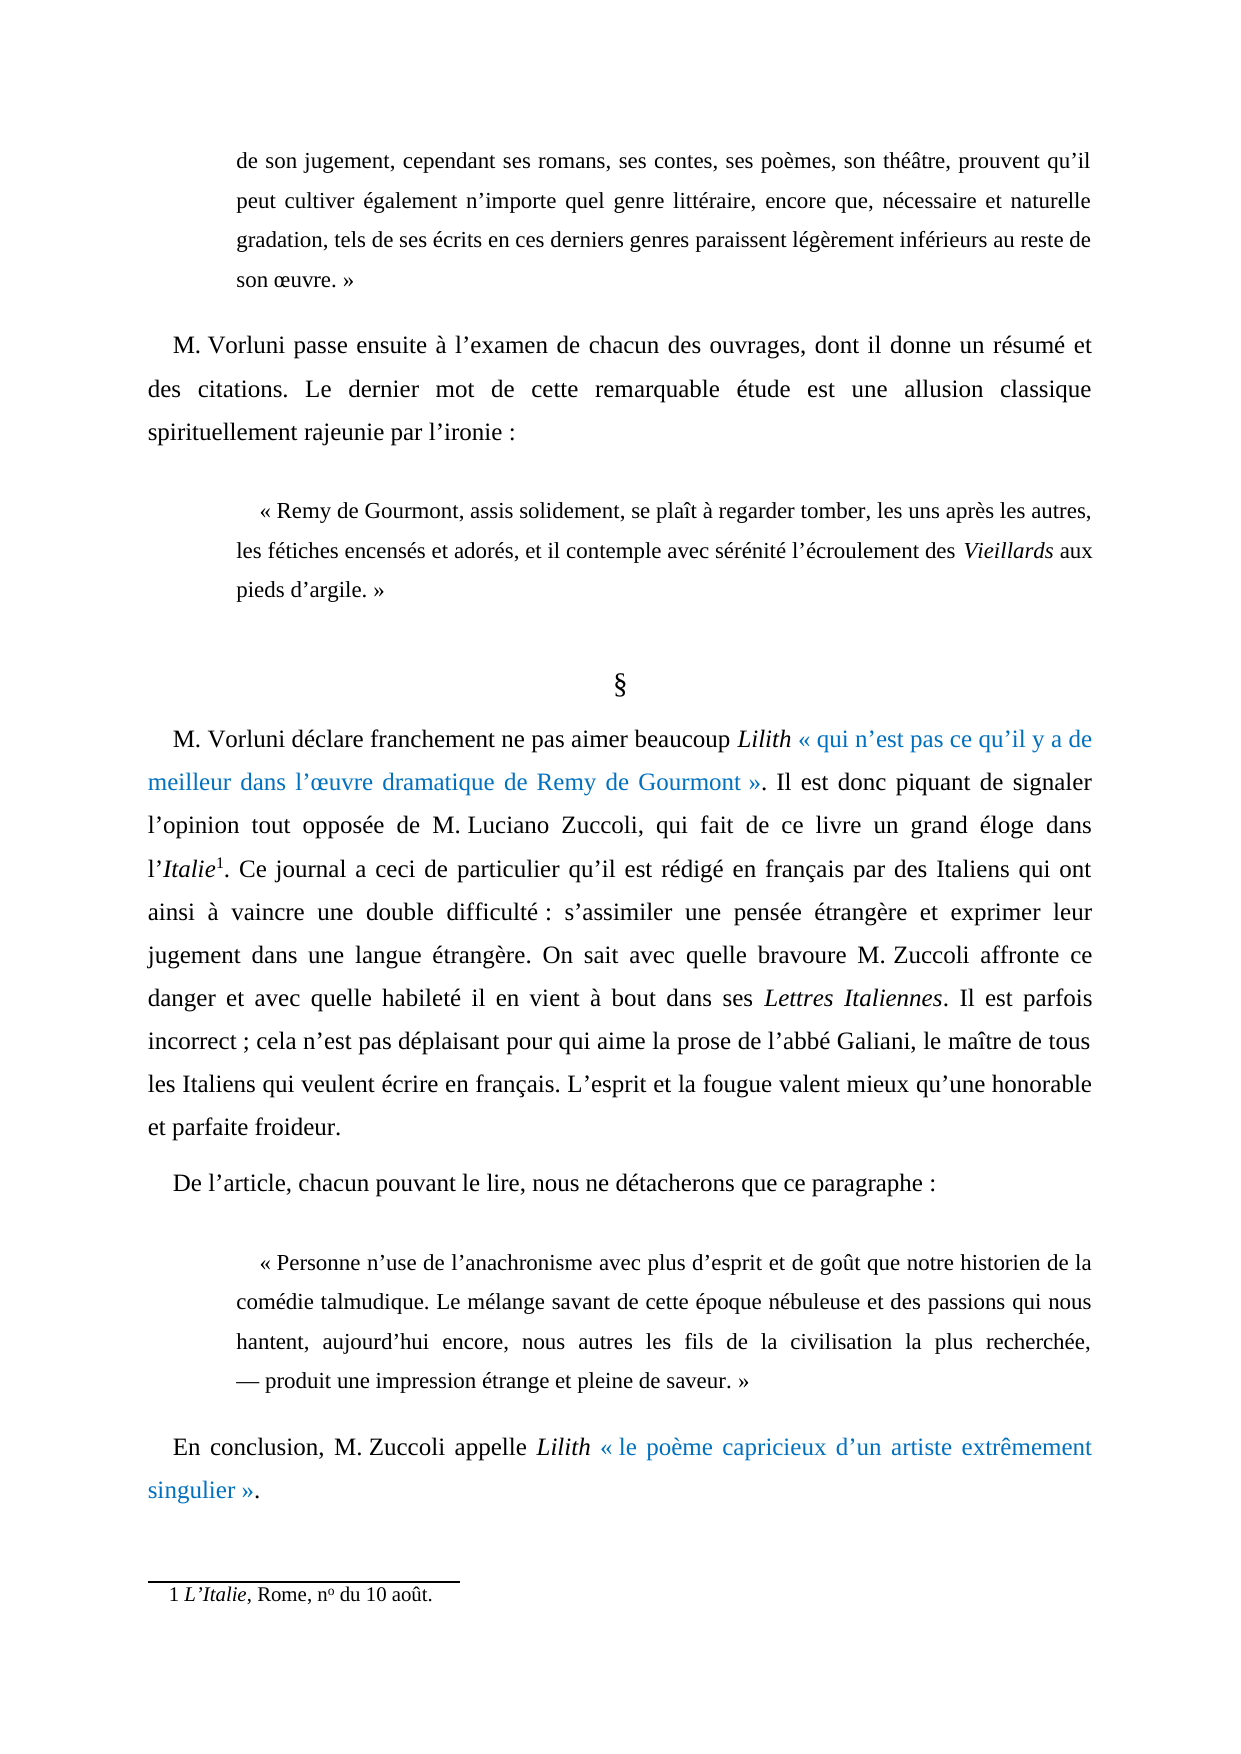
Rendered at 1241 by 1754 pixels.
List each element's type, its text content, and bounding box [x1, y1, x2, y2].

text de son jugement, cependant ses romans, ses contes, ses poèmes, son théâtre, prouvent qu’il peut cultiver également n’importe quel genre littéraire, encore que, nécessaire et naturelle gradation, tels de ses écrits en ces derniers genres paraissent légèrement inférieurs au reste de son œuvre. » [236, 148, 1093, 292]
text L’Italie, Rome, no du 10 août. [148, 1582, 1093, 1606]
text § [148, 666, 1093, 699]
text M. Vorluni déclare franchement ne pas aimer beaucoup Lilith « qui n’est pas ce qu’il y a de meilleur dans l’œuvre dramatique de Remy de Gourmont ». Il est donc piquant de signaler l’opinion tout opposée de M. Luciano Zuccoli, qui fait de ce livre un grand éloge dans l’Italie. Ce journal a ceci de particulier qu’il est rédigé en français par des Italiens qui ont ainsi à vaincre une double difficulté : s’assimiler une pensée étrangère et exprimer leur jugement dans une langue étrangère. On sait avec quelle bravoure M. Zuccoli affronte ce danger et avec quelle habileté il en vient à bout dans ses Lettres Italiennes. Il est parfois incorrect ; cela n’est pas déplaisant pour qui aime la prose de l’abbé Galiani, le maître de tous les Italiens qui veulent écrire en français. L’esprit et la fougue valent mieux qu’une honorable et parfaite froideur. [148, 724, 1093, 1141]
text En conclusion, M. Zuccoli appelle Lilith « le poème capricieux d’un artiste extrêmement singulier ». [148, 1432, 1093, 1503]
text M. Vorluni passe ensuite à l’examen de chacun des ouvrages, dont il donne un résumé et des citations. Le dernier mot de cette remarquable étude est une allusion classique spirituellement rajeunie par l’ironie : [148, 331, 1093, 446]
text « Personne n’use de l’anachronisme avec plus d’esprit et de goût que notre historien de la comédie talmudique. Le mélange savant de cette époque nébuleuse et des passions qui nous hantent, aujourd’hui encore, nous autres les fils de la civilisation la plus recherchée, — produit une impression étrange et pleine de saveur. » [236, 1249, 1093, 1393]
text De l’article, chacun pouvant le lire, nous ne détacherons que ce paragraphe : [148, 1168, 1093, 1197]
text « Remy de Gourmont, assis solidement, se plaît à regarder tomber, les uns après les autres, les fétiches encensés et adorés, et il contemple avec sérénité l’écroulement des Vieillards aux pieds d’argile. » [236, 497, 1093, 603]
